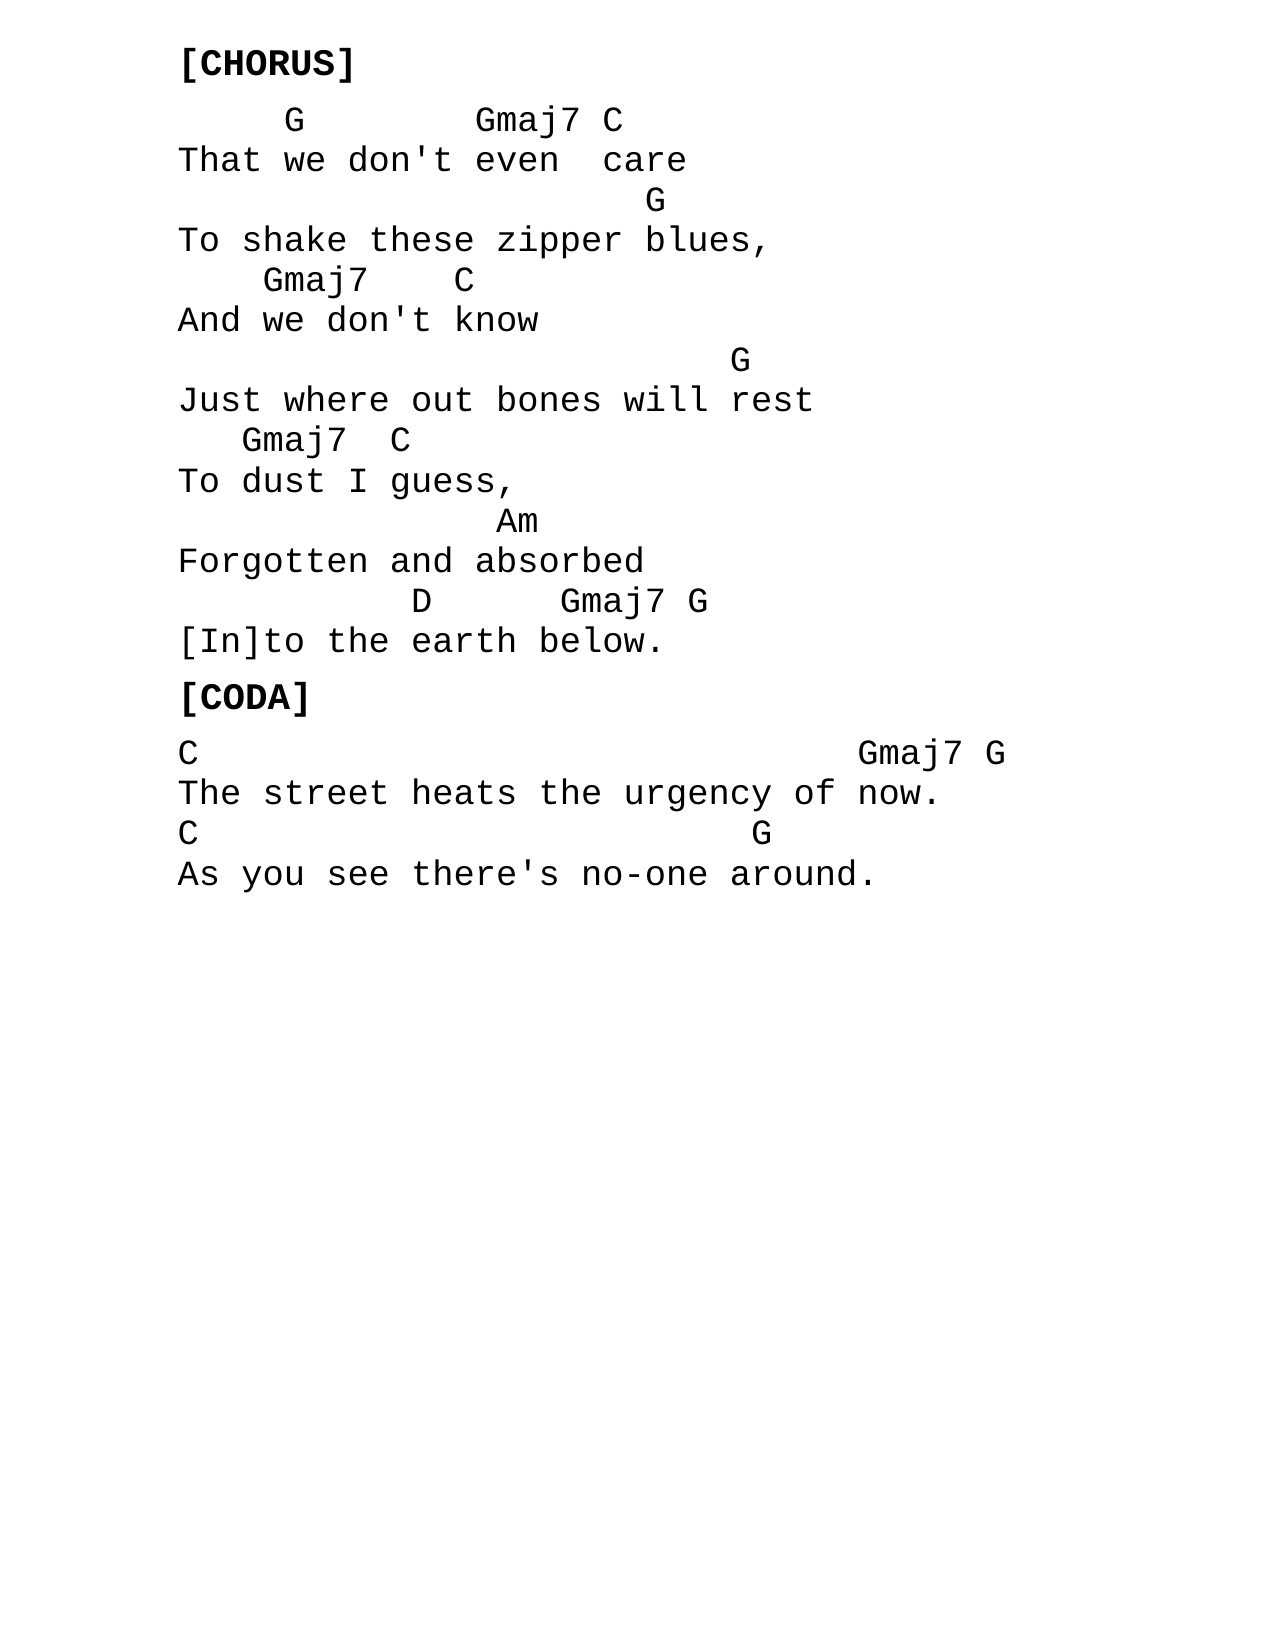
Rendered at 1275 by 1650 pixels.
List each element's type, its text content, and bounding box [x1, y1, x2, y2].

text [In]to the earth below. [177, 623, 1231, 663]
subtitle [CHORUS] [177, 44, 1231, 87]
text Just where out bones will rest [177, 382, 1231, 422]
text Gmaj7 C [177, 262, 1231, 302]
text C G [177, 815, 1231, 855]
text C Gmaj7 G [177, 735, 1231, 775]
text D Gmaj7 G [177, 583, 1231, 623]
subtitle [CODA] [177, 678, 1231, 720]
text Am [177, 503, 1231, 543]
text G [177, 182, 1231, 222]
text As you see there's no-one around. [177, 855, 1231, 896]
text And we don't know [177, 302, 1231, 342]
text To shake these zipper blues, [177, 222, 1231, 262]
text That we don't even care [177, 142, 1231, 182]
text To dust I guess, [177, 462, 1231, 503]
text G [177, 342, 1231, 382]
text G Gmaj7 C [177, 102, 1231, 142]
text Gmaj7 C [177, 422, 1231, 462]
text The street heats the urgency of now. [177, 775, 1231, 815]
text Forgotten and absorbed [177, 543, 1231, 583]
